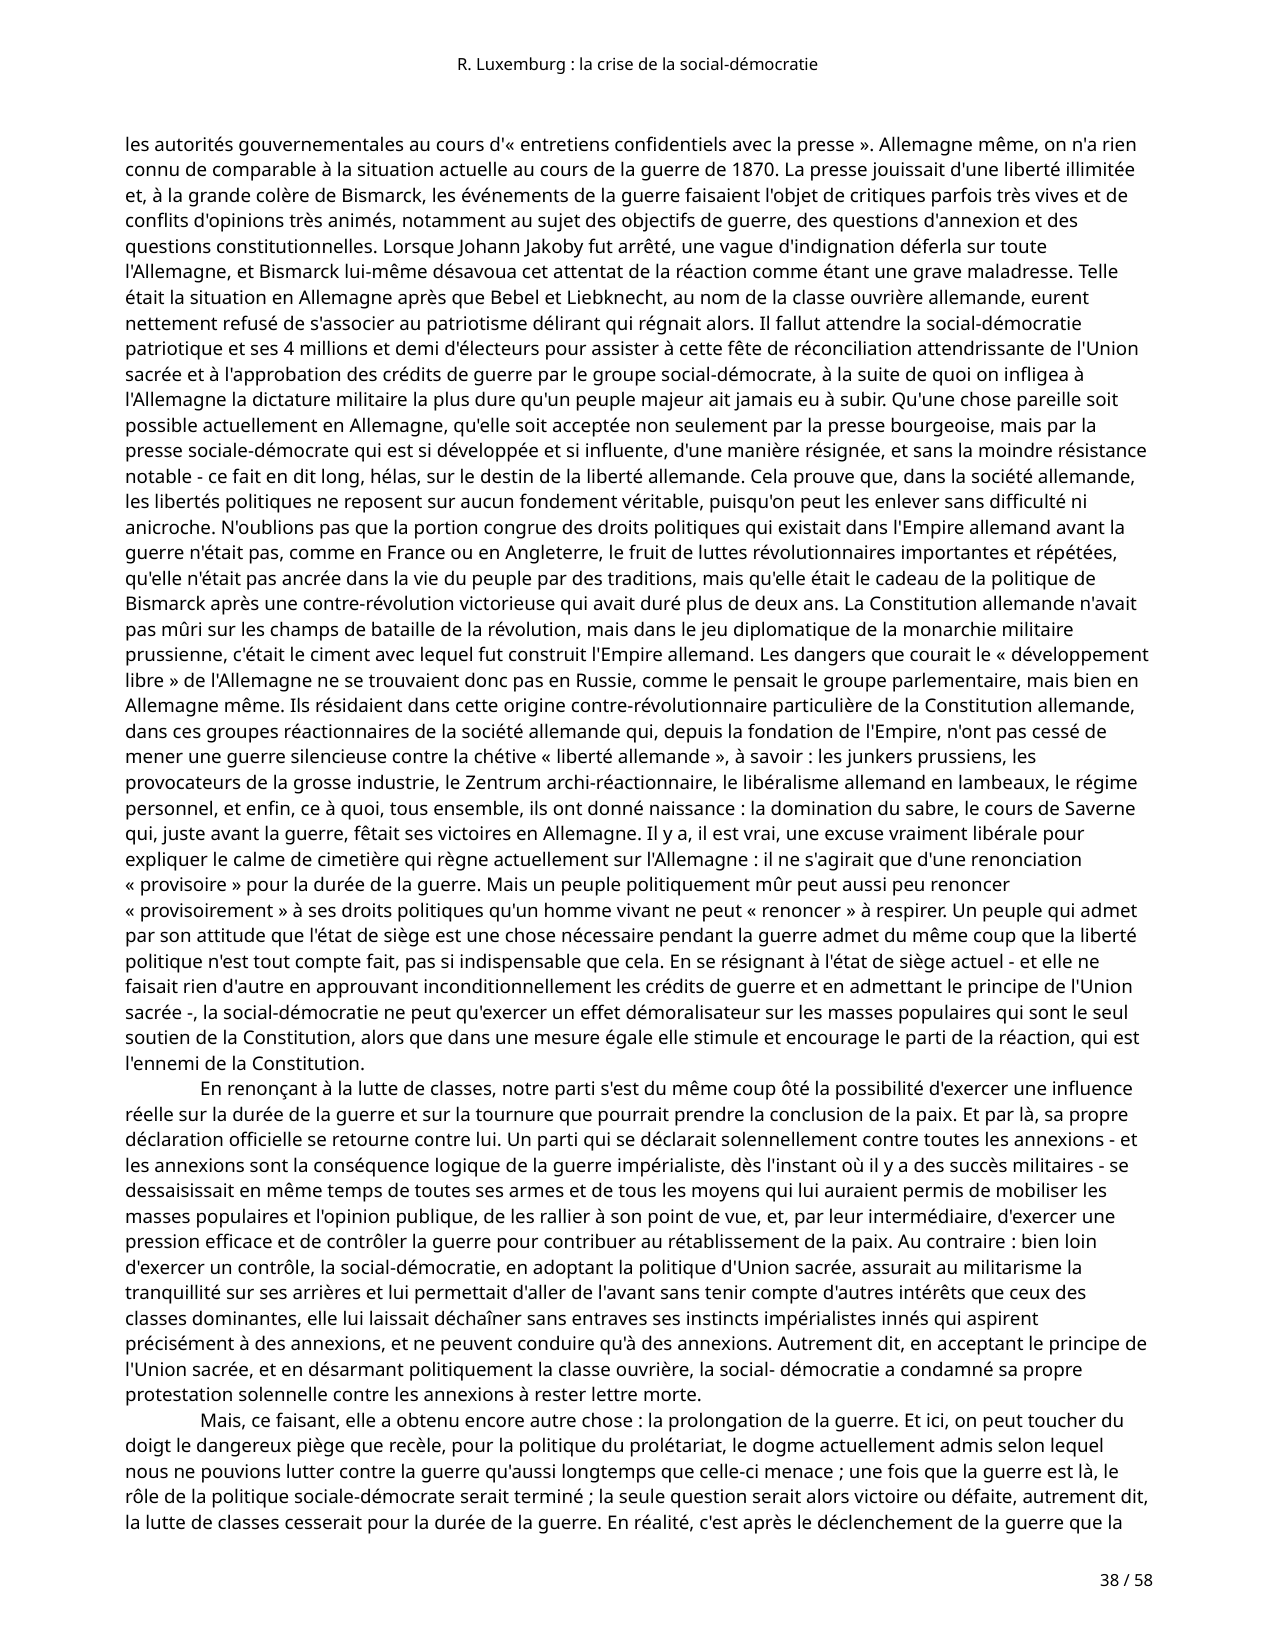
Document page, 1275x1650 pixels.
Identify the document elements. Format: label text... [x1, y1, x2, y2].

text Mais, ce faisant, elle a obtenu encore autre chose : la prolongation de la guerre. Et ici, on peut toucher du doigt le dangereux piège que recèle, pour la politique du prolétariat, le dogme actuellement admis selon lequel nous ne pouvions lutter contre la guerre qu'aussi longtemps que celle-ci menace ; une fois que la guerre est là, le rôle de la politique sociale-démocrate serait terminé ; la seule question serait alors victoire ou défaite, autrement dit, la lutte de classes cesserait pour la durée de la guerre. En réalité, c'est après le déclenchement de la guerre que la [125, 1407, 1150, 1535]
text les autorités gouvernementales au cours d'« entretiens confidentiels avec la presse ». Allemagne même, on n'a rien connu de comparable à la situation actuelle au cours de la guerre de 1870. La presse jouissait d'une liberté illimitée et, à la grande colère de Bismarck, les événements de la guerre faisaient l'objet de critiques parfois très vives et de conflits d'opinions très animés, notamment au sujet des objectifs de guerre, des questions d'annexion et des questions constitutionnelles. Lorsque Johann Jakoby fut arrêté, une vague d'indignation déferla sur toute l'Allemagne, et Bismarck lui-même désavoua cet attentat de la réaction comme étant une grave maladresse. Telle était la situation en Allemagne après que Bebel et Liebknecht, au nom de la classe ouvrière allemande, eurent nettement refusé de s'associer au patriotisme délirant qui régnait alors. Il fallut attendre la social-démocratie patriotique et ses 4 millions et demi d'électeurs pour assister à cette fête de réconciliation attendrissante de l'Union sacrée et à l'approbation des crédits de guerre par le groupe social-démocrate, à la suite de quoi on infligea à l'Allemagne la dictature militaire la plus dure qu'un peuple majeur ait jamais eu à subir. Qu'une chose pareille soit possible actuellement en Allemagne, qu'elle soit acceptée non seulement par la presse bourgeoise, mais par la presse sociale-démocrate qui est si développée et si influente, d'une manière résignée, et sans la moindre résistance notable - ce fait en dit long, hélas, sur le destin de la liberté allemande. Cela prouve que, dans la société allemande, les libertés politiques ne reposent sur aucun fondement véritable, puisqu'on peut les enlever sans difficulté ni anicroche. N'oublions pas que la portion congrue des droits politiques qui existait dans l'Empire allemand avant la guerre n'était pas, comme en France ou en Angleterre, le fruit de luttes révolutionnaires importantes et répétées, qu'elle n'était pas ancrée dans la vie du peuple par des traditions, mais qu'elle était le cadeau de la politique de Bismarck après une contre-révolution victorieuse qui avait duré plus de deux ans. La Constitution allemande n'avait pas mûri sur les champs de bataille de la révolution, mais dans le jeu diplomatique de la monarchie militaire prussienne, c'était le ciment avec lequel fut construit l'Empire allemand. Les dangers que courait le « développement libre » de l'Allemagne ne se trouvaient donc pas en Russie, comme le pensait le groupe parlementaire, mais bien en Allemagne même. Ils résidaient dans cette origine contre-révolutionnaire particulière de la Constitution allemande, dans ces groupes réactionnaires de la société allemande qui, depuis la fondation de l'Empire, n'ont pas cessé de mener une guerre silencieuse contre la chétive « liberté allemande », à savoir : les junkers prussiens, les provocateurs de la grosse industrie, le Zentrum archi-réactionnaire, le libéralisme allemand en lambeaux, le régime personnel, et enfin, ce à quoi, tous ensemble, ils ont donné naissance : la domination du sabre, le cours de Saverne qui, juste avant la guerre, fêtait ses victoires en Allemagne. Il y a, il est vrai, une excuse vraiment libérale pour expliquer le calme de cimetière qui règne actuellement sur l'Allemagne : il ne s'agirait que d'une renonciation « provisoire » pour la durée de la guerre. Mais un peuple politiquement mûr peut aussi peu renoncer « provisoirement » à ses droits politiques qu'un homme vivant ne peut « renoncer » à respirer. Un peuple qui admet par son attitude que l'état de siège est une chose nécessaire pendant la guerre admet du même coup que la liberté politique n'est tout compte fait, pas si indispensable que cela. En se résignant à l'état de siège actuel - et elle ne faisait rien d'autre en approuvant inconditionnellement les crédits de guerre et en admettant le principe de l'Union sacrée -, la social-démocratie ne peut qu'exercer un effet démoralisateur sur les masses populaires qui sont le seul soutien de la Constitution, alors que dans une mesure égale elle stimule et encourage le parti de la réaction, qui est l'ennemi de la Constitution. [125, 131, 1150, 1076]
text En renonçant à la lutte de classes, notre parti s'est du même coup ôté la possibilité d'exercer une influence réelle sur la durée de la guerre et sur la tournure que pourrait prendre la conclusion de la paix. Et par là, sa propre déclaration officielle se retourne contre lui. Un parti qui se déclarait solennellement contre toutes les annexions - et les annexions sont la conséquence logique de la guerre impérialiste, dès l'instant où il y a des succès militaires - se dessaisissait en même temps de toutes ses armes et de tous les moyens qui lui auraient permis de mobiliser les masses populaires et l'opinion publique, de les rallier à son point de vue, et, par leur intermédiaire, d'exercer une pression efficace et de contrôler la guerre pour contribuer au rétablissement de la paix. Au contraire : bien loin d'exercer un contrôle, la social-démocratie, en adoptant la politique d'Union sacrée, assurait au militarisme la tranquillité sur ses arrières et lui permettait d'aller de l'avant sans tenir compte d'autres intérêts que ceux des classes dominantes, elle lui laissait déchaîner sans entraves ses instincts impérialistes innés qui aspirent précisément à des annexions, et ne peuvent conduire qu'à des annexions. Autrement dit, en acceptant le principe de l'Union sacrée, et en désarmant politiquement la classe ouvrière, la social- démocratie a condamné sa propre protestation solennelle contre les annexions à rester lettre morte. [125, 1076, 1150, 1407]
